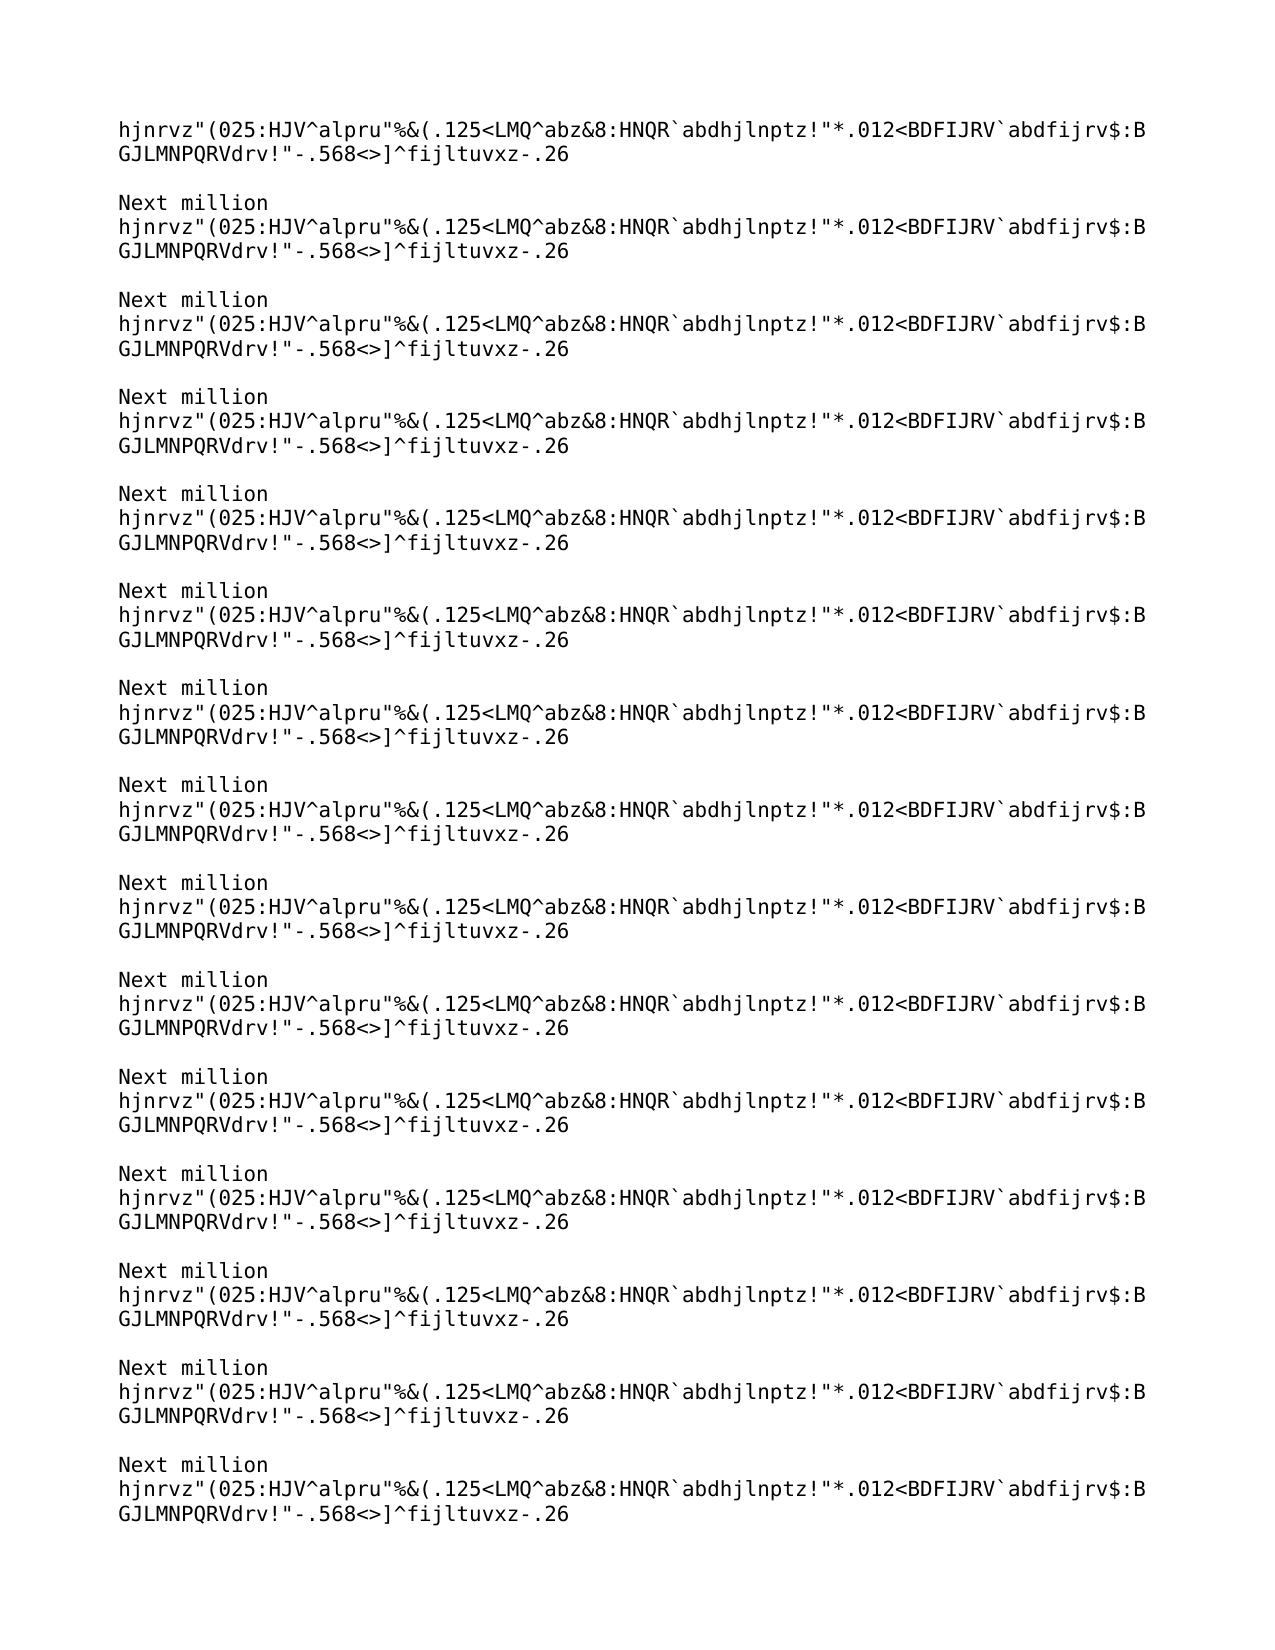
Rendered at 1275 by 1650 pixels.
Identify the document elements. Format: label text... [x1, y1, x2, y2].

text hjnrvz"(025:HJV^alpru"%&(.125<LMQ^abz&8:HNQR`abdhjlnptz!"*.012<BDFIJRV`abdfijrv$:BGJLMNPQRVdrv!"-.568<>]^fijltuvxz-.26 [118, 409, 1157, 458]
text Next million [118, 968, 1157, 992]
text Next million [118, 773, 1157, 798]
text Next million [118, 385, 1157, 409]
text Next million [118, 191, 1157, 215]
text hjnrvz"(025:HJV^alpru"%&(.125<LMQ^abz&8:HNQR`abdhjlnptz!"*.012<BDFIJRV`abdfijrv$:BGJLMNPQRVdrv!"-.568<>]^fijltuvxz-.26 [118, 1089, 1157, 1137]
text hjnrvz"(025:HJV^alpru"%&(.125<LMQ^abz&8:HNQR`abdhjlnptz!"*.012<BDFIJRV`abdfijrv$:BGJLMNPQRVdrv!"-.568<>]^fijltuvxz-.26 [118, 603, 1157, 652]
text hjnrvz"(025:HJV^alpru"%&(.125<LMQ^abz&8:HNQR`abdhjlnptz!"*.012<BDFIJRV`abdfijrv$:BGJLMNPQRVdrv!"-.568<>]^fijltuvxz-.26 [118, 1477, 1157, 1526]
text hjnrvz"(025:HJV^alpru"%&(.125<LMQ^abz&8:HNQR`abdhjlnptz!"*.012<BDFIJRV`abdfijrv$:BGJLMNPQRVdrv!"-.568<>]^fijltuvxz-.26 [118, 118, 1157, 167]
text hjnrvz"(025:HJV^alpru"%&(.125<LMQ^abz&8:HNQR`abdhjlnptz!"*.012<BDFIJRV`abdfijrv$:BGJLMNPQRVdrv!"-.568<>]^fijltuvxz-.26 [118, 798, 1157, 846]
text hjnrvz"(025:HJV^alpru"%&(.125<LMQ^abz&8:HNQR`abdhjlnptz!"*.012<BDFIJRV`abdfijrv$:BGJLMNPQRVdrv!"-.568<>]^fijltuvxz-.26 [118, 1186, 1157, 1234]
text hjnrvz"(025:HJV^alpru"%&(.125<LMQ^abz&8:HNQR`abdhjlnptz!"*.012<BDFIJRV`abdfijrv$:BGJLMNPQRVdrv!"-.568<>]^fijltuvxz-.26 [118, 506, 1157, 555]
text Next million [118, 482, 1157, 506]
text hjnrvz"(025:HJV^alpru"%&(.125<LMQ^abz&8:HNQR`abdhjlnptz!"*.012<BDFIJRV`abdfijrv$:BGJLMNPQRVdrv!"-.568<>]^fijltuvxz-.26 [118, 1283, 1157, 1332]
text Next million [118, 288, 1157, 312]
text hjnrvz"(025:HJV^alpru"%&(.125<LMQ^abz&8:HNQR`abdhjlnptz!"*.012<BDFIJRV`abdfijrv$:BGJLMNPQRVdrv!"-.568<>]^fijltuvxz-.26 [118, 895, 1157, 943]
text hjnrvz"(025:HJV^alpru"%&(.125<LMQ^abz&8:HNQR`abdhjlnptz!"*.012<BDFIJRV`abdfijrv$:BGJLMNPQRVdrv!"-.568<>]^fijltuvxz-.26 [118, 992, 1157, 1040]
text Next million [118, 1065, 1157, 1089]
text Next million [118, 1453, 1157, 1477]
text Next million [118, 1162, 1157, 1186]
text Next million [118, 676, 1157, 701]
text hjnrvz"(025:HJV^alpru"%&(.125<LMQ^abz&8:HNQR`abdhjlnptz!"*.012<BDFIJRV`abdfijrv$:BGJLMNPQRVdrv!"-.568<>]^fijltuvxz-.26 [118, 312, 1157, 361]
text hjnrvz"(025:HJV^alpru"%&(.125<LMQ^abz&8:HNQR`abdhjlnptz!"*.012<BDFIJRV`abdfijrv$:BGJLMNPQRVdrv!"-.568<>]^fijltuvxz-.26 [118, 215, 1157, 264]
text hjnrvz"(025:HJV^alpru"%&(.125<LMQ^abz&8:HNQR`abdhjlnptz!"*.012<BDFIJRV`abdfijrv$:BGJLMNPQRVdrv!"-.568<>]^fijltuvxz-.26 [118, 1380, 1157, 1429]
text hjnrvz"(025:HJV^alpru"%&(.125<LMQ^abz&8:HNQR`abdhjlnptz!"*.012<BDFIJRV`abdfijrv$:BGJLMNPQRVdrv!"-.568<>]^fijltuvxz-.26 [118, 701, 1157, 749]
text Next million [118, 1356, 1157, 1380]
text Next million [118, 1259, 1157, 1283]
text Next million [118, 579, 1157, 603]
text Next million [118, 871, 1157, 895]
